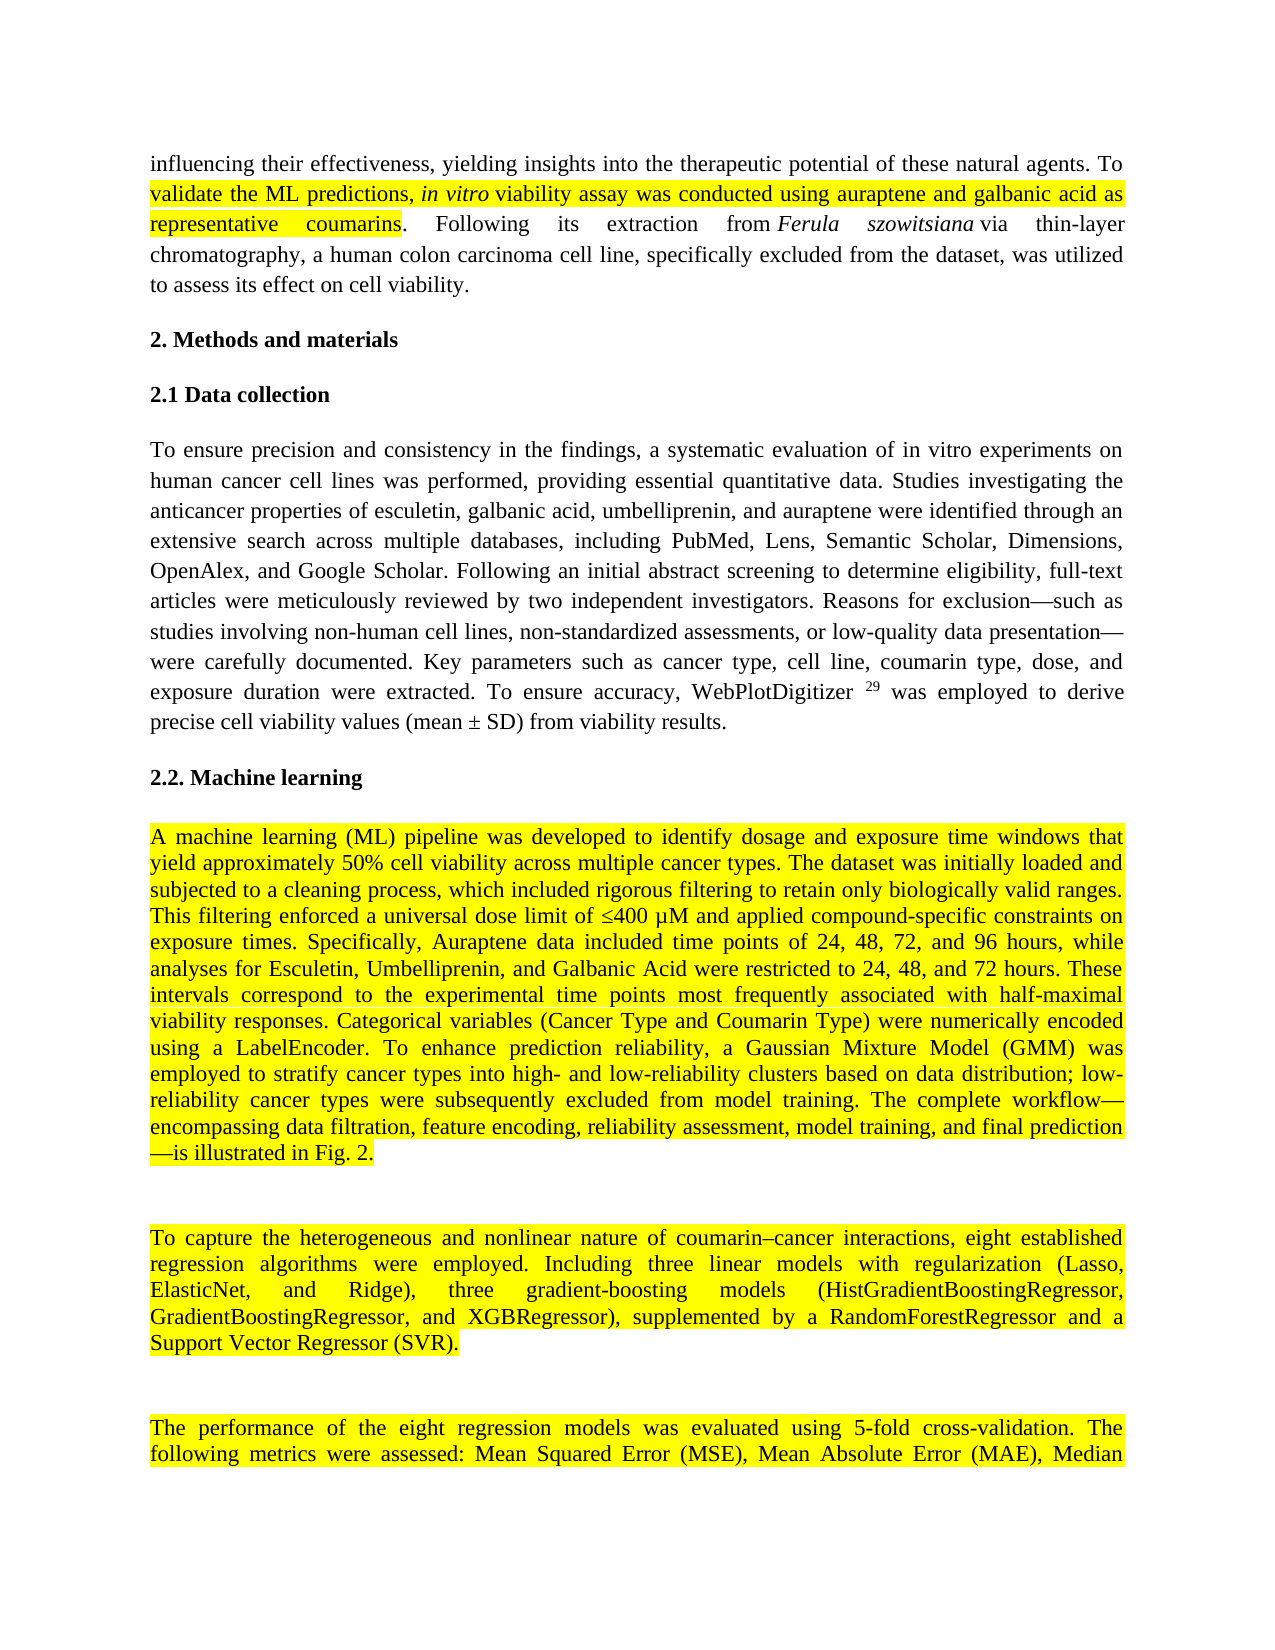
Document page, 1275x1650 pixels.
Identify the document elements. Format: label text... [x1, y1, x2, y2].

text To capture the heterogeneous and nonlinear nature of coumarin–cancer interactions, eight established regression algorithms were employed. Including three linear models with regularization (Lasso, ElasticNet, and Ridge), three gradient-boosting models (HistGradientBoostingRegressor, GradientBoostingRegressor, and XGBRegressor), supplemented by a RandomForestRegressor and a Support Vector Regressor (SVR). [150, 1224, 1125, 1356]
text A machine learning (ML) pipeline was developed to identify dosage and exposure time windows that yield approximately 50% cell viability across multiple cancer types. The dataset was initially loaded and subjected to a cleaning process, which included rigorous filtering to retain only biologically valid ranges. This filtering enforced a universal dose limit of ≤400 µM and applied compound-specific constraints on exposure times. Specifically, Auraptene data included time points of 24, 48, 72, and 96 hours, while analyses for Esculetin, Umbelliprenin, and Galbanic Acid were restricted to 24, 48, and 72 hours. These intervals correspond to the experimental time points most frequently associated with half-maximal viability responses. Categorical variables (Cancer Type and Coumarin Type) were numerically encoded using a LabelEncoder. To enhance prediction reliability, a Gaussian Mixture Model (GMM) was employed to stratify cancer types into high- and low-reliability clusters based on data distribution; low-reliability cancer types were subsequently excluded from model training. The complete workflow—encompassing data filtration, feature encoding, reliability assessment, model training, and final prediction—is illustrated in Fig. 2. [150, 823, 1125, 1166]
text 2.1 Data collection [150, 381, 1125, 408]
text 2. Methods and materials [150, 326, 1125, 352]
text To ensure precision and consistency in the findings, a systematic evaluation of in vitro experiments on human cancer cell lines was performed, providing essential quantitative data. Studies investigating the anticancer properties of esculetin, galbanic acid, umbelliprenin, and auraptene were identified through an extensive search across multiple databases, including PubMed, Lens, Semantic Scholar, Dimensions, OpenAlex, and Google Scholar. Following an initial abstract screening to determine eligibility, full-text articles were meticulously reviewed by two independent investigators. Reasons for exclusion—such as studies involving non-human cell lines, non-standardized assessments, or low-quality data presentation—were carefully documented. Key parameters such as cancer type, cell line, coumarin type, dose, and exposure duration were extracted. To ensure accuracy, WebPlotDigitizer 29 was employed to derive precise cell viability values (mean ± SD) from viability results. [150, 436, 1125, 735]
text influencing their effectiveness, yielding insights into the therapeutic potential of these natural agents. To validate the ML predictions, in vitro viability assay was conducted using auraptene and galbanic acid as representative coumarins. Following its extraction from Ferula szowitsiana via thin-layer chromatography, a human colon carcinoma cell line, specifically excluded from the dataset, was utilized to assess its effect on cell viability. [150, 150, 1125, 297]
text 2.2. Machine learning [150, 763, 1125, 790]
text The performance of the eight regression models was evaluated using 5-fold cross-validation. The following metrics were assessed: Mean Squared Error (MSE), Mean Absolute Error (MAE), Median [150, 1414, 1125, 1467]
